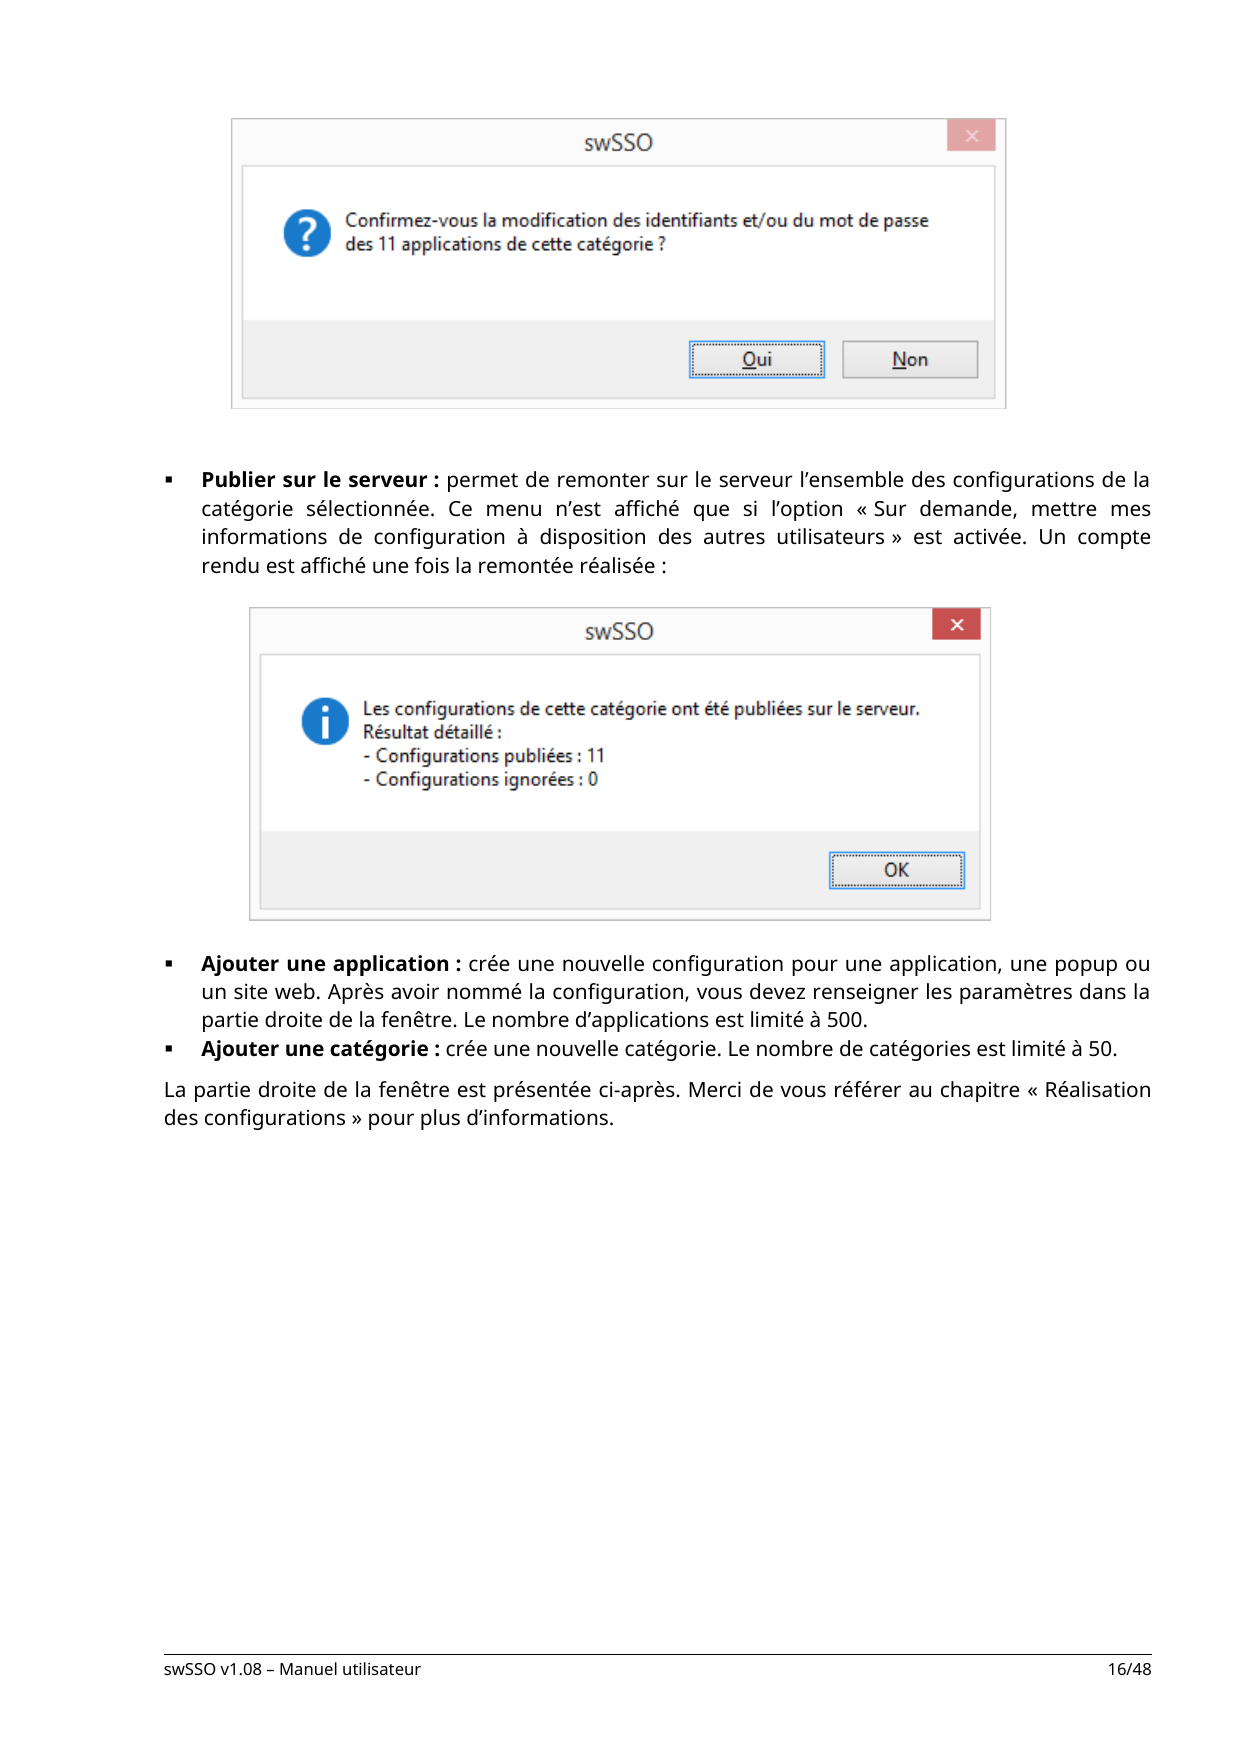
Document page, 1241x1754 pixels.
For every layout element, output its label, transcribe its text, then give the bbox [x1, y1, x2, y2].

picture [249, 607, 992, 921]
list Ajouter une catégorie : crée une nouvelle catégorie. Le nombre de catégories est limité à 50. [164, 1034, 1152, 1062]
list Ajouter une application : crée une nouvelle configuration pour une application, une popup ou un site web. Après avoir nommé la configuration, vous devez renseigner les paramètres dans la partie droite de la fenêtre. Le nombre d’applications est limité à 500. [164, 949, 1152, 1034]
list Publier sur le serveur : permet de remonter sur le serveur l’ensemble des configurations de la catégorie sélectionnée. Ce menu n’est affiché que si l’option « Sur demande, mettre mes informations de configuration à disposition des autres utilisateurs » est activée. Un compte rendu est affiché une fois la remontée réalisée : [164, 466, 1152, 579]
text La partie droite de la fenêtre est présentée ci-après. Merci de vous référer au chapitre « Réalisation des configurations » pour plus d’informations. [164, 1075, 1152, 1132]
